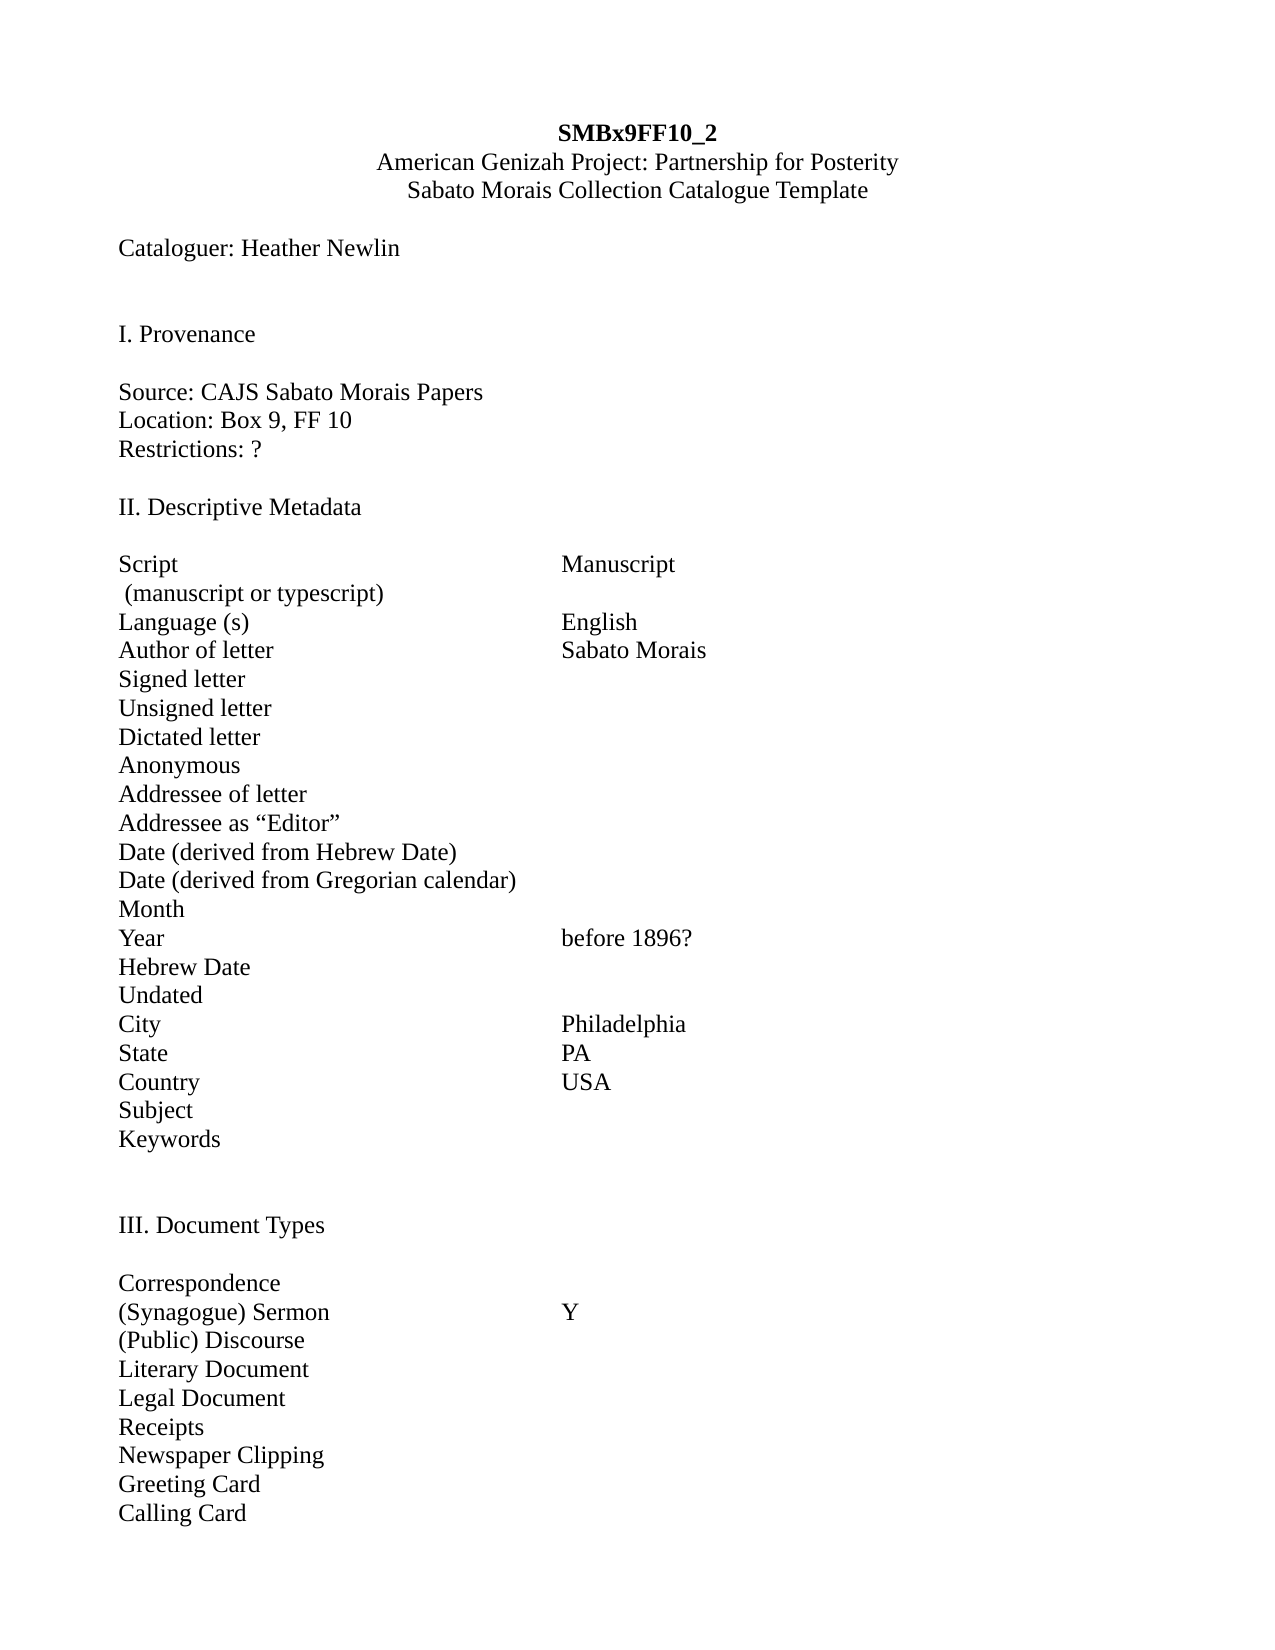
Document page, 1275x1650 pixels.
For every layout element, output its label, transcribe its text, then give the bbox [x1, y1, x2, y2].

text Signed letter [118, 664, 1157, 693]
text Calling Card [118, 1498, 1157, 1527]
text State PA [118, 1038, 1157, 1067]
text Hebrew Date [118, 952, 1157, 981]
text (manuscript or typescript) [118, 578, 1157, 607]
text Month [118, 894, 1157, 923]
text Source: CAJS Sabato Morais Papers [118, 377, 1157, 406]
text Receipts [118, 1412, 1157, 1441]
text Language (s) English [118, 607, 1157, 636]
text Date (derived from Gregorian calendar) [118, 866, 1157, 894]
text SMBx9FF10_2 [118, 118, 1157, 147]
text Unsigned letter [118, 693, 1157, 722]
text Undated [118, 981, 1157, 1009]
text Country USA [118, 1067, 1157, 1096]
text Newspaper Clipping [118, 1441, 1157, 1469]
text Subject [118, 1096, 1157, 1124]
text Script Manuscript [118, 549, 1157, 578]
text I. Provenance [118, 319, 1157, 348]
text Literary Document [118, 1354, 1157, 1383]
text Sabato Morais Collection Catalogue Template [118, 176, 1157, 204]
text American Genizah Project: Partnership for Posterity [118, 147, 1157, 176]
text Correspondence [118, 1268, 1157, 1297]
text Author of letter Sabato Morais [118, 636, 1157, 664]
text Restrictions: ? [118, 434, 1157, 463]
text (Public) Discourse [118, 1326, 1157, 1354]
text Addressee as “Editor” [118, 808, 1157, 837]
text Greeting Card [118, 1469, 1157, 1498]
text Addressee of letter [118, 779, 1157, 808]
text Year before 1896? [118, 923, 1157, 952]
text Location: Box 9, FF 10 [118, 406, 1157, 434]
text Keywords [118, 1124, 1157, 1153]
text (Synagogue) Sermon Y [118, 1297, 1157, 1326]
text III. Document Types [118, 1211, 1157, 1239]
text Dictated letter [118, 722, 1157, 751]
text Cataloguer: Heather Newlin [118, 233, 1157, 262]
text Legal Document [118, 1383, 1157, 1412]
text II. Descriptive Metadata [118, 492, 1157, 521]
text Anonymous [118, 751, 1157, 779]
text Date (derived from Hebrew Date) [118, 837, 1157, 866]
text City Philadelphia [118, 1009, 1157, 1038]
